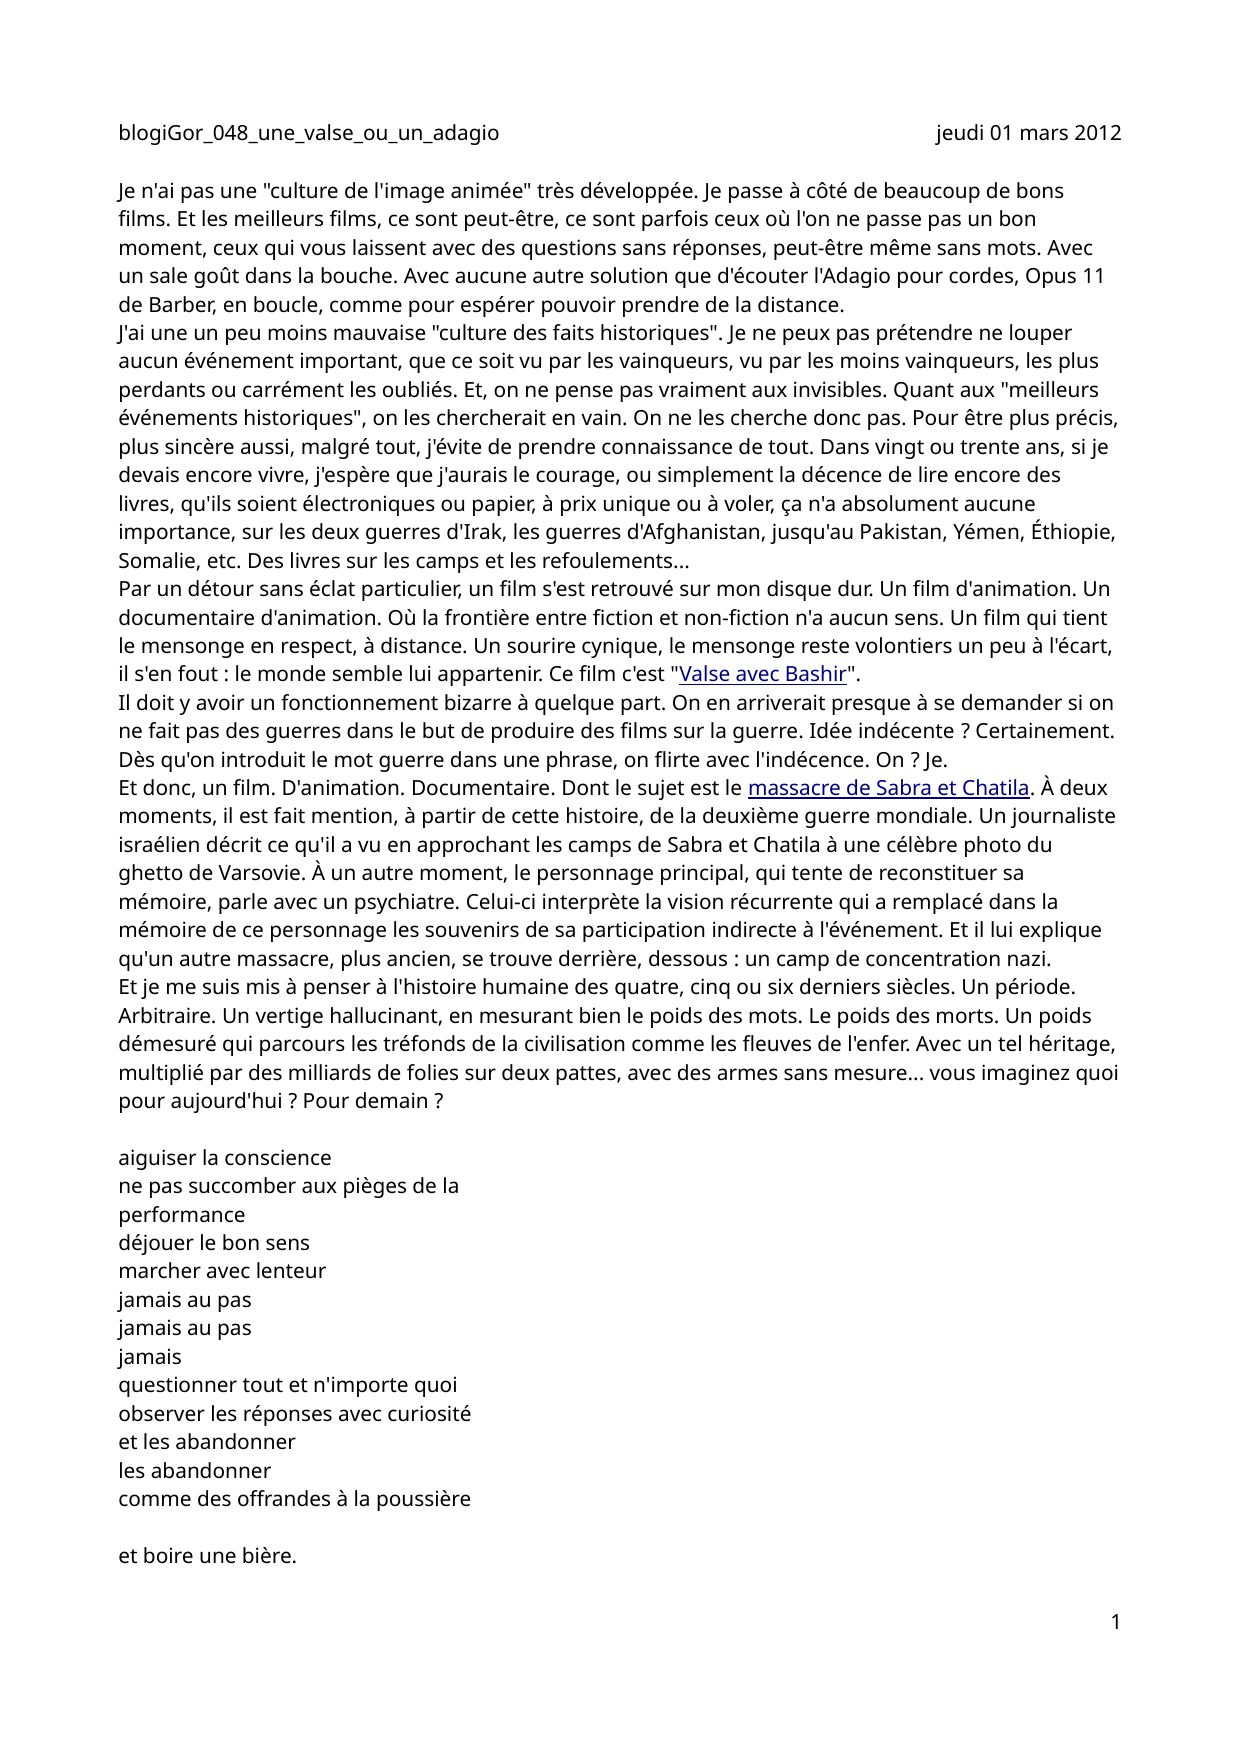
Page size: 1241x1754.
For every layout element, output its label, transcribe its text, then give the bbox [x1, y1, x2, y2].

text Et donc, un film. D'animation. Documentaire. Dont le sujet est le massacre de Sabra et Chatila. À deux moments, il est fait mention, à partir de cette histoire, de la deuxième guerre mondiale. Un journaliste israélien décrit ce qu'il a vu en approchant les camps de Sabra et Chatila à une célèbre photo du ghetto de Varsovie. À un autre moment, le personnage principal, qui tente de reconstituer sa mémoire, parle avec un psychiatre. Celui-ci interprète la vision récurrente qui a remplacé dans la mémoire de ce personnage les souvenirs de sa participation indirecte à l'événement. Et il lui explique qu'un autre massacre, plus ancien, se trouve derrière, dessous : un camp de concentration nazi. [118, 773, 1122, 972]
text aiguiser la conscience ne pas succomber aux pièges de la performance déjouer le bon sens marcher avec lenteur jamais au pas jamais au pas jamais questionner tout et n'importe quoi observer les réponses avec curiosité et les abandonner les abandonner comme des offrandes à la poussière et boire une bière. [118, 1143, 1122, 1569]
text Par un détour sans éclat particulier, un film s'est retrouvé sur mon disque dur. Un film d'animation. Un documentaire d'animation. Où la frontière entre fiction et non-fiction n'a aucun sens. Un film qui tient le mensonge en respect, à distance. Un sourire cynique, le mensonge reste volontiers un peu à l'écart, il s'en fout : le monde semble lui appartenir. Ce film c'est "Valse avec Bashir". [118, 574, 1122, 688]
text Et je me suis mis à penser à l'histoire humaine des quatre, cinq ou six derniers siècles. Un période. Arbitraire. Un vertige hallucinant, en mesurant bien le poids des mots. Le poids des morts. Un poids démesuré qui parcours les tréfonds de la civilisation comme les fleuves de l'enfer. Avec un tel héritage, multiplié par des milliards de folies sur deux pattes, avec des armes sans mesure... vous imaginez quoi pour aujourd'hui ? Pour demain ? [118, 972, 1122, 1114]
text Il doit y avoir un fonctionnement bizarre à quelque part. On en arriverait presque à se demander si on ne fait pas des guerres dans le but de produire des films sur la guerre. Idée indécente ? Certainement. Dès qu'on introduit le mot guerre dans une phrase, on flirte avec l'indécence. On ? Je. [118, 688, 1122, 773]
text Je n'ai pas une "culture de l'image animée" très développée. Je passe à côté de beaucoup de bons films. Et les meilleurs films, ce sont peut-être, ce sont parfois ceux où l'on ne passe pas un bon moment, ceux qui vous laissent avec des questions sans réponses, peut-être même sans mots. Avec un sale goût dans la bouche. Avec aucune autre solution que d'écouter l'Adagio pour cordes, Opus 11 de Barber, en boucle, comme pour espérer pouvoir prendre de la distance. [118, 176, 1122, 318]
text J'ai une un peu moins mauvaise "culture des faits historiques". Je ne peux pas prétendre ne louper aucun événement important, que ce soit vu par les vainqueurs, vu par les moins vainqueurs, les plus perdants ou carrément les oubliés. Et, on ne pense pas vraiment aux invisibles. Quant aux "meilleurs événements historiques", on les chercherait en vain. On ne les cherche donc pas. Pour être plus précis, plus sincère aussi, malgré tout, j'évite de prendre connaissance de tout. Dans vingt ou trente ans, si je devais encore vivre, j'espère que j'aurais le courage, ou simplement la décence de lire encore des livres, qu'ils soient électroniques ou papier, à prix unique ou à voler, ça n'a absolument aucune importance, sur les deux guerres d'Irak, les guerres d'Afghanistan, jusqu'au Pakistan, Yémen, Éthiopie, Somalie, etc. Des livres sur les camps et les refoulements... [118, 318, 1122, 574]
